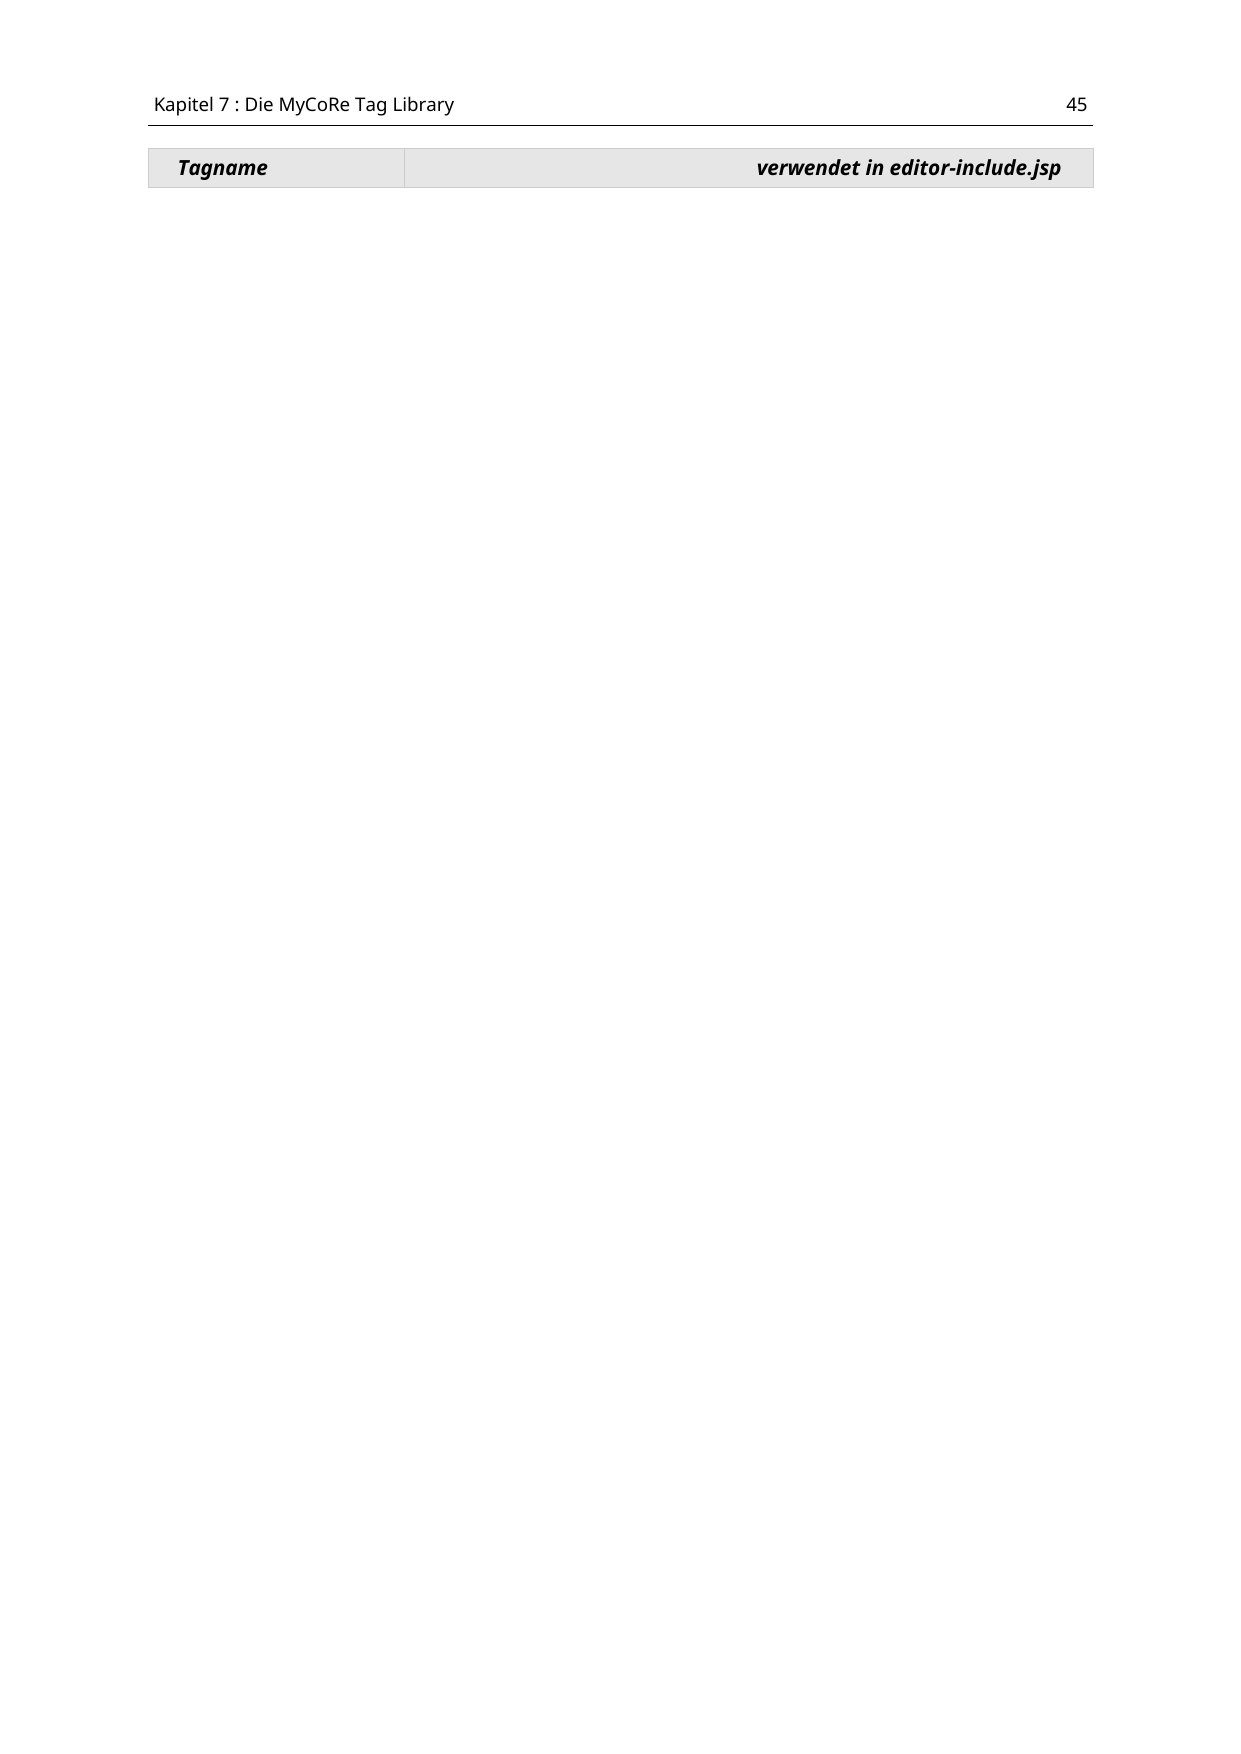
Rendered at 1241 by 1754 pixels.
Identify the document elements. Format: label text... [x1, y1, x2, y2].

table_header Tagname [149, 149, 404, 187]
table_header verwendet in editor-include.jsp [405, 149, 1093, 187]
